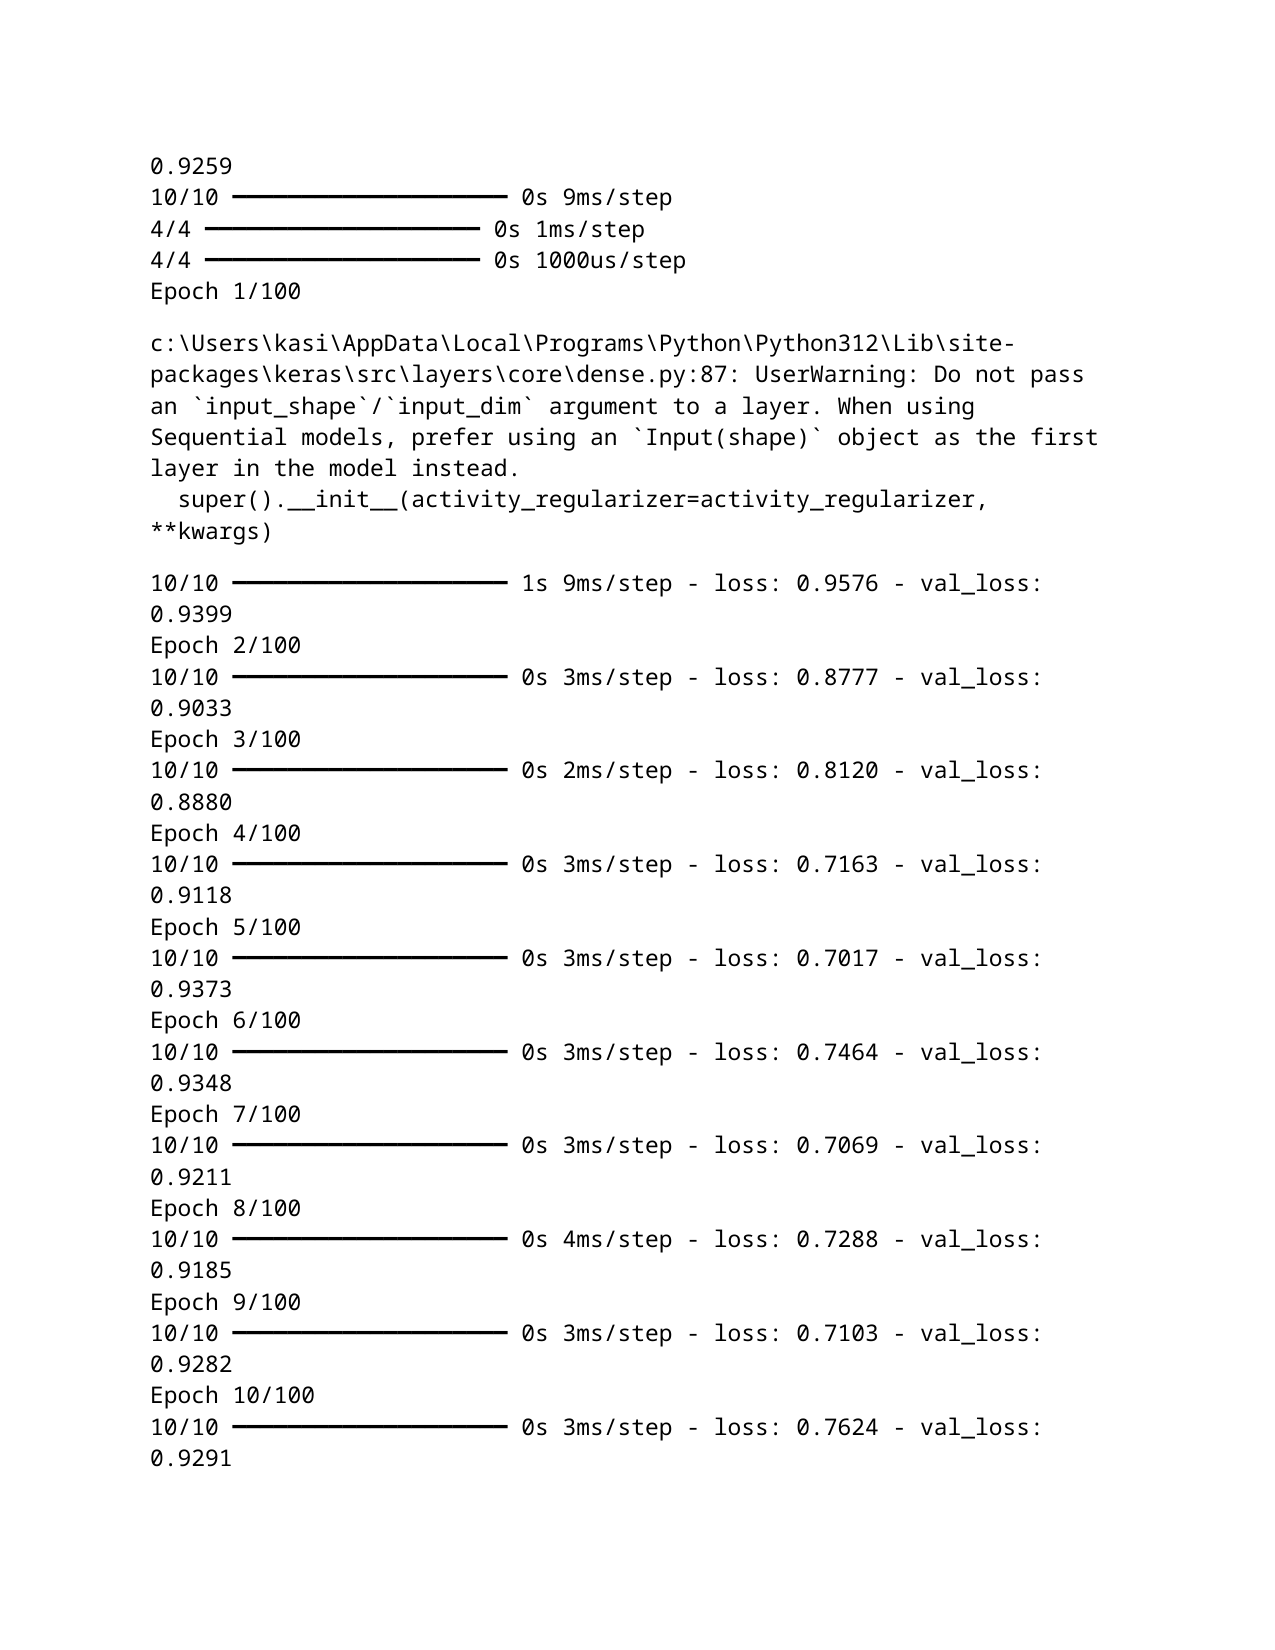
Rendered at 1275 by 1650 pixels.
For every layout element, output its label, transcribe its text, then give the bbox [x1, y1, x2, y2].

text c:\Users\kasi\AppData\Local\Programs\Python\Python312\Lib\site-packages\keras\src\layers\core\dense.py:87: UserWarning: Do not pass an `input_shape`/`input_dim` argument to a layer. When using Sequential models, prefer using an `Input(shape)` object as the first layer in the model instead. super().__init__(activity_regularizer=activity_regularizer, **kwargs) [150, 327, 1125, 546]
text 0.9259 10/10 ━━━━━━━━━━━━━━━━━━━━ 0s 9ms/step 4/4 ━━━━━━━━━━━━━━━━━━━━ 0s 1ms/step 4/4 ━━━━━━━━━━━━━━━━━━━━ 0s 1000us/step Epoch 1/100 [150, 150, 1125, 306]
text 10/10 ━━━━━━━━━━━━━━━━━━━━ 1s 9ms/step - loss: 0.9576 - val_loss: 0.9399 Epoch 2/100 10/10 ━━━━━━━━━━━━━━━━━━━━ 0s 3ms/step - loss: 0.8777 - val_loss: 0.9033 Epoch 3/100 10/10 ━━━━━━━━━━━━━━━━━━━━ 0s 2ms/step - loss: 0.8120 - val_loss: 0.8880 Epoch 4/100 10/10 ━━━━━━━━━━━━━━━━━━━━ 0s 3ms/step - loss: 0.7163 - val_loss: 0.9118 Epoch 5/100 10/10 ━━━━━━━━━━━━━━━━━━━━ 0s 3ms/step - loss: 0.7017 - val_loss: 0.9373 Epoch 6/100 10/10 ━━━━━━━━━━━━━━━━━━━━ 0s 3ms/step - loss: 0.7464 - val_loss: 0.9348 Epoch 7/100 10/10 ━━━━━━━━━━━━━━━━━━━━ 0s 3ms/step - loss: 0.7069 - val_loss: 0.9211 Epoch 8/100 10/10 ━━━━━━━━━━━━━━━━━━━━ 0s 4ms/step - loss: 0.7288 - val_loss: 0.9185 Epoch 9/100 10/10 ━━━━━━━━━━━━━━━━━━━━ 0s 3ms/step - loss: 0.7103 - val_loss: 0.9282 Epoch 10/100 10/10 ━━━━━━━━━━━━━━━━━━━━ 0s 3ms/step - loss: 0.7624 - val_loss: 0.9291 [150, 567, 1125, 1473]
